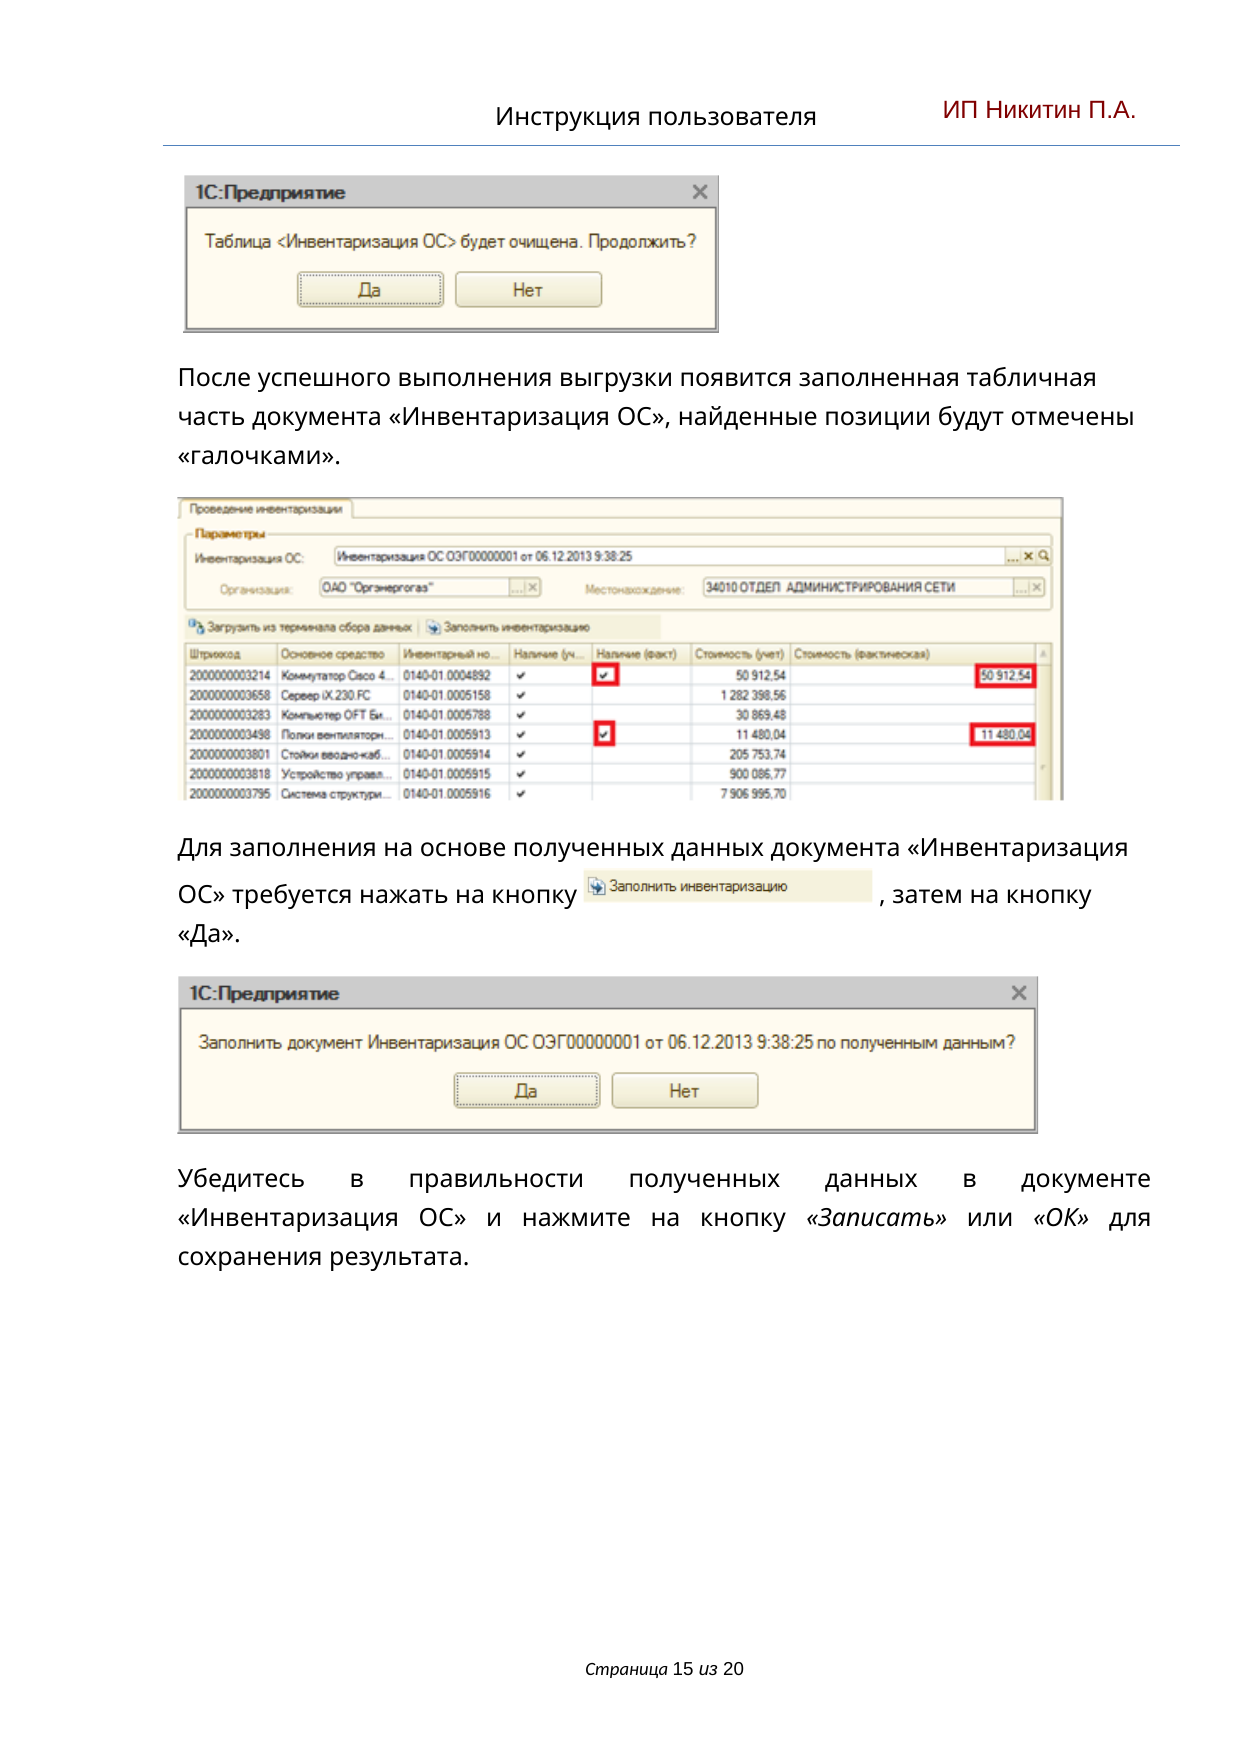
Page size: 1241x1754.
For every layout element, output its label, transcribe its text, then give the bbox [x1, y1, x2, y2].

picture [583, 868, 873, 903]
text После успешного выполнения выгрузки появится заполненная табличная часть документа «Инвентаризация ОС», найденные позиции будут отмечены «галочками». [177, 359, 1152, 472]
picture [177, 975, 1039, 1134]
picture [183, 174, 719, 333]
text Для заполнения на основе полученных данных документа «Инвентаризация ОС» требуется нажать на кнопку , затем на кнопку «Да». [177, 829, 1152, 949]
text Убедитесь в правильности полученных данных в документе «Инвентаризация ОС» и нажмите на кнопку «Записать» или «ОК» для сохранения результата. [177, 1160, 1152, 1273]
picture [177, 497, 1064, 804]
